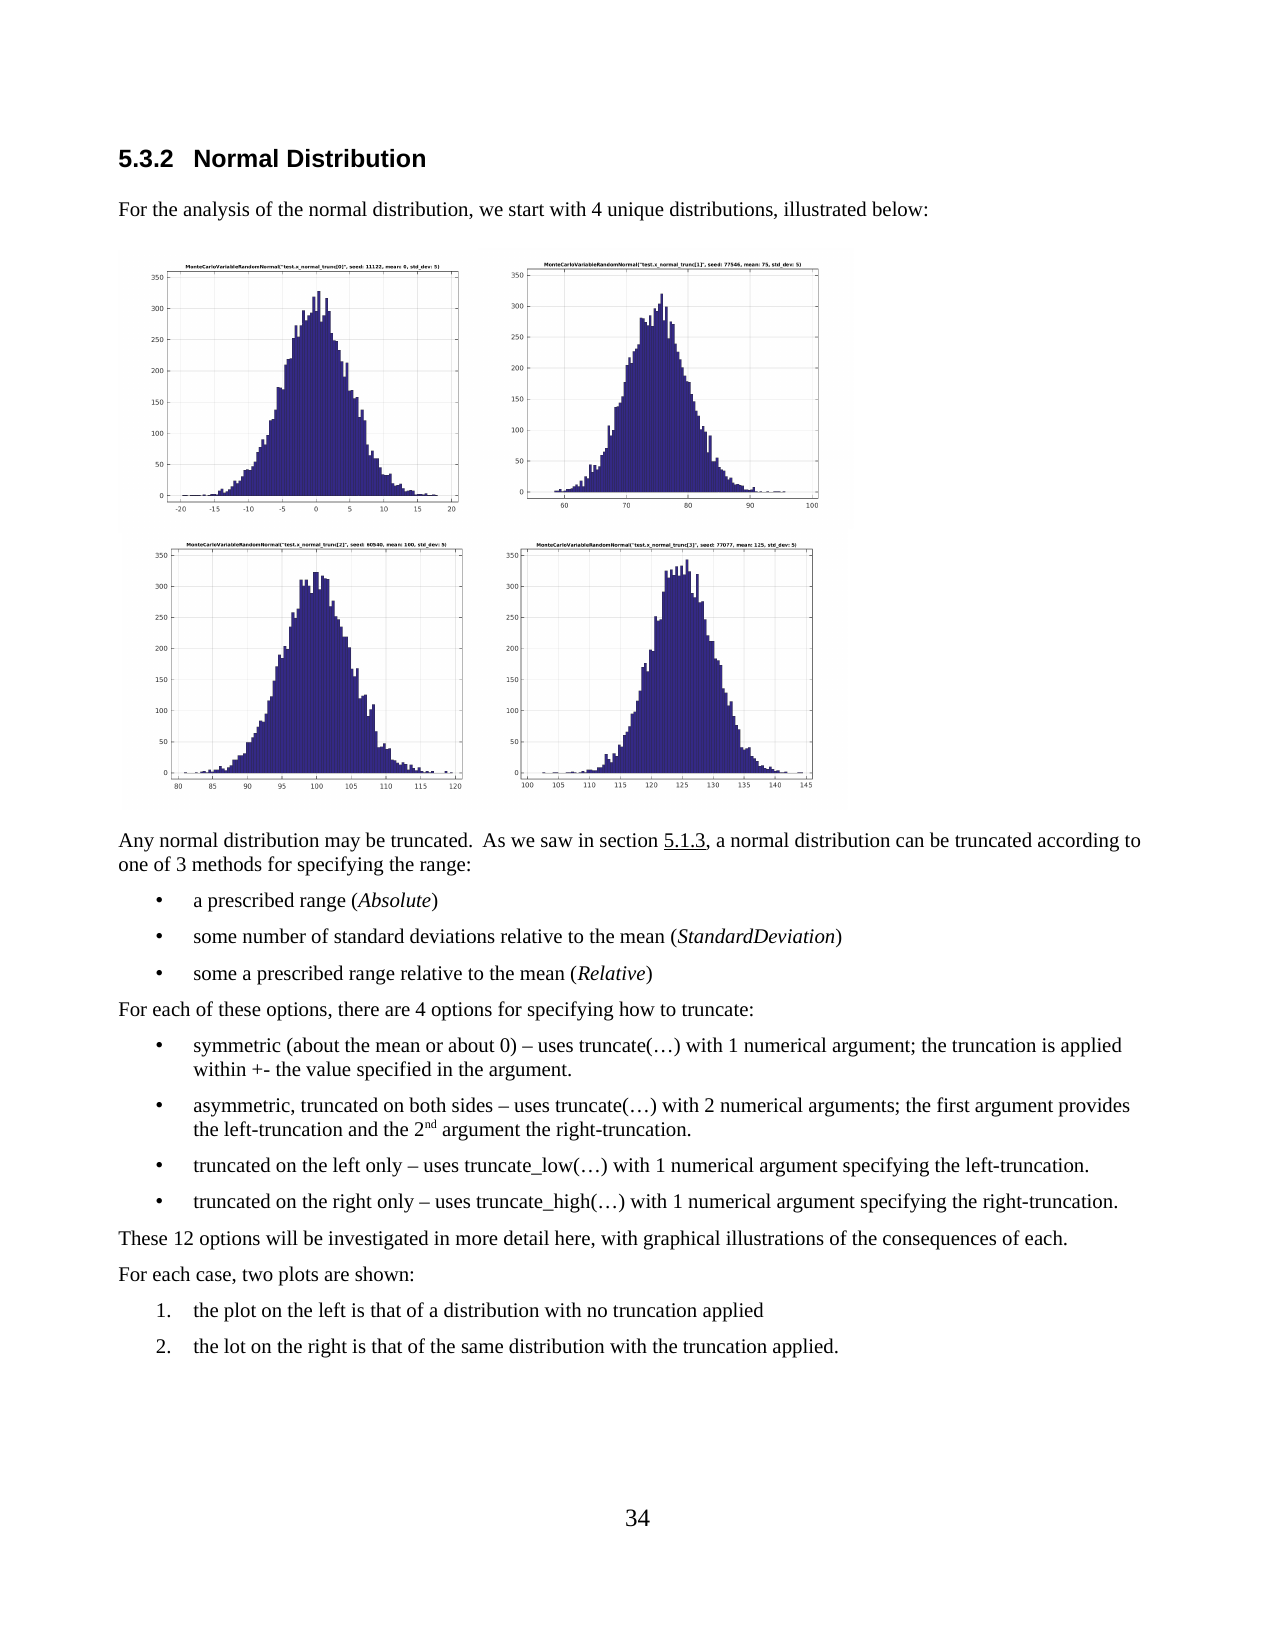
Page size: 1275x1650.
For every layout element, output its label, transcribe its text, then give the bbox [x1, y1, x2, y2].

subtitle Normal Distribution [118, 144, 1157, 172]
list the lot on the right is that of the same distribution with the truncation applied. [156, 1334, 1157, 1358]
list symmetric (about the mean or about 0) – uses truncate(…) with 1 numerical argument; the truncation is applied within +- the value specified in the argument. [156, 1033, 1157, 1081]
picture [118, 248, 854, 810]
text These 12 options will be investigated in more detail here, with graphical illustrations of the consequences of each. [118, 1226, 1157, 1249]
list truncated on the left only – uses truncate_low(…) with 1 numerical argument specifying the left-truncation. [156, 1153, 1157, 1177]
text For each of these options, there are 4 options for specifying how to truncate: [118, 997, 1157, 1021]
list some a prescribed range relative to the mean (Relative) [156, 961, 1157, 984]
list a prescribed range (Absolute) [156, 888, 1157, 912]
list the plot on the left is that of a distribution with no truncation applied [156, 1298, 1157, 1322]
text For each case, two plots are shown: [118, 1262, 1157, 1286]
subtitle Any normal distribution may be truncated. As we saw in section 5.1.3, a normal distribution can be truncated according to one of 3 methods for specifying the range: [118, 828, 1157, 876]
text For the analysis of the normal distribution, we start with 4 unique distributions, illustrated below: [118, 196, 1157, 221]
list some number of standard deviations relative to the mean (StandardDeviation) [156, 924, 1157, 948]
list asymmetric, truncated on both sides – uses truncate(…) with 2 numerical arguments; the first argument provides the left-truncation and the 2nd argument the right-truncation. [156, 1093, 1157, 1141]
list truncated on the right only – uses truncate_high(…) with 1 numerical argument specifying the right-truncation. [156, 1189, 1157, 1213]
